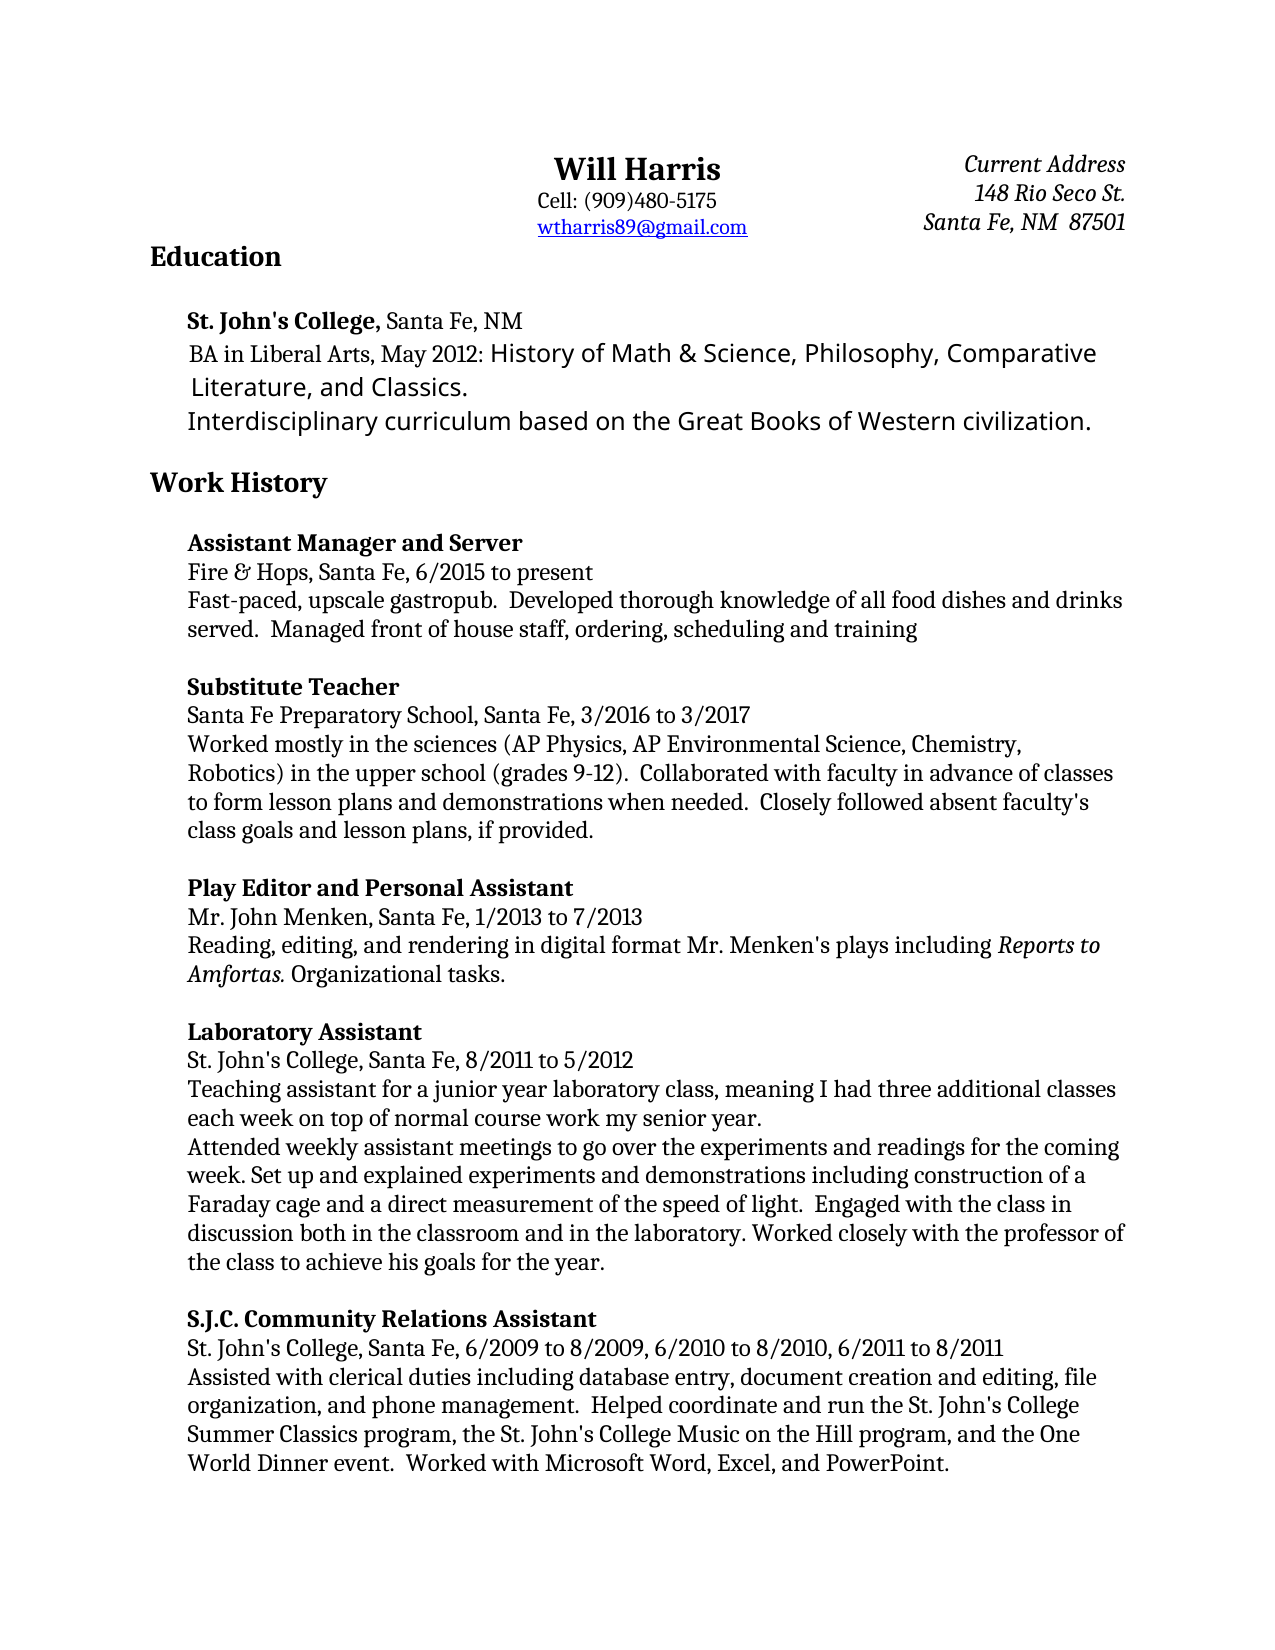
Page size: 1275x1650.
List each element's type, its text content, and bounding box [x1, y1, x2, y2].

text Santa Fe Preparatory School, Santa Fe, 3/2016 to 3/2017 [150, 701, 1125, 730]
table_header Current Address 148 Rio Seco St. Santa Fe, NM 87501 [800, 150, 1126, 240]
text Education [150, 240, 1125, 273]
text Teaching assistant for a junior year laboratory class, meaning I had three additional classes each week on top of normal course work my senior year. [150, 1075, 1125, 1133]
text St. John's College, Santa Fe, 6/2009 to 8/2009, 6/2010 to 8/2010, 6/2011 to 8/2011 [150, 1334, 1125, 1363]
text Substitute Teacher [150, 673, 1125, 701]
text St. John's College, Santa Fe, 8/2011 to 5/2012 [150, 1046, 1125, 1075]
text Work History [150, 467, 1125, 500]
text St. John's College, Santa Fe, NM [150, 307, 1125, 336]
text Laboratory Assistant [150, 1018, 1125, 1046]
text Worked mostly in the sciences (AP Physics, AP Environmental Science, Chemistry, Robotics) in the upper school (grades 9-12). Collaborated with faculty in advance of classes to form lesson plans and demonstrations when needed. Closely followed absent faculty's class goals and lesson plans, if provided. [150, 730, 1125, 845]
text Attended weekly assistant meetings to go over the experiments and readings for the coming week. Set up and explained experiments and demonstrations including construction of a Faraday cage and a direct measurement of the speed of light. Engaged with the class in discussion both in the classroom and in the laboratory. Worked closely with the professor of the class to achieve his goals for the year. [150, 1133, 1125, 1276]
text Mr. John Menken, Santa Fe, 1/2013 to 7/2013 [150, 903, 1125, 931]
text Fast-paced, upscale gastropub. Developed thorough knowledge of all food dishes and drinks served. Managed front of house staff, ordering, scheduling and training [150, 586, 1125, 644]
text Assistant Manager and Server [150, 529, 1125, 558]
text S.J.C. Community Relations Assistant [150, 1305, 1125, 1334]
text Play Editor and Personal Assistant [150, 874, 1125, 903]
table_header Will Harris Cell: (909)480-5175 wtharris89@gmail.com [475, 150, 800, 240]
text Interdisciplinary curriculum based on the Great Books of Western civilization. [187, 404, 1125, 438]
text Assisted with clerical duties including database entry, document creation and editing, file organization, and phone management. Helped coordinate and run the St. John's College Summer Classics program, the St. John's College Music on the Hill program, and the One World Dinner event. Worked with Microsoft Word, Excel, and PowerPoint. [150, 1363, 1125, 1478]
text Fire & Hops, Santa Fe, 6/2015 to present [150, 558, 1125, 586]
text Reading, editing, and rendering in digital format Mr. Menken's plays including Reports to Amfortas. Organizational tasks. [150, 931, 1125, 989]
text BA in Liberal Arts, May 2012: History of Math & Science, Philosophy, Comparative Literature, and Classics. [188, 336, 1125, 404]
table_header [150, 150, 475, 240]
